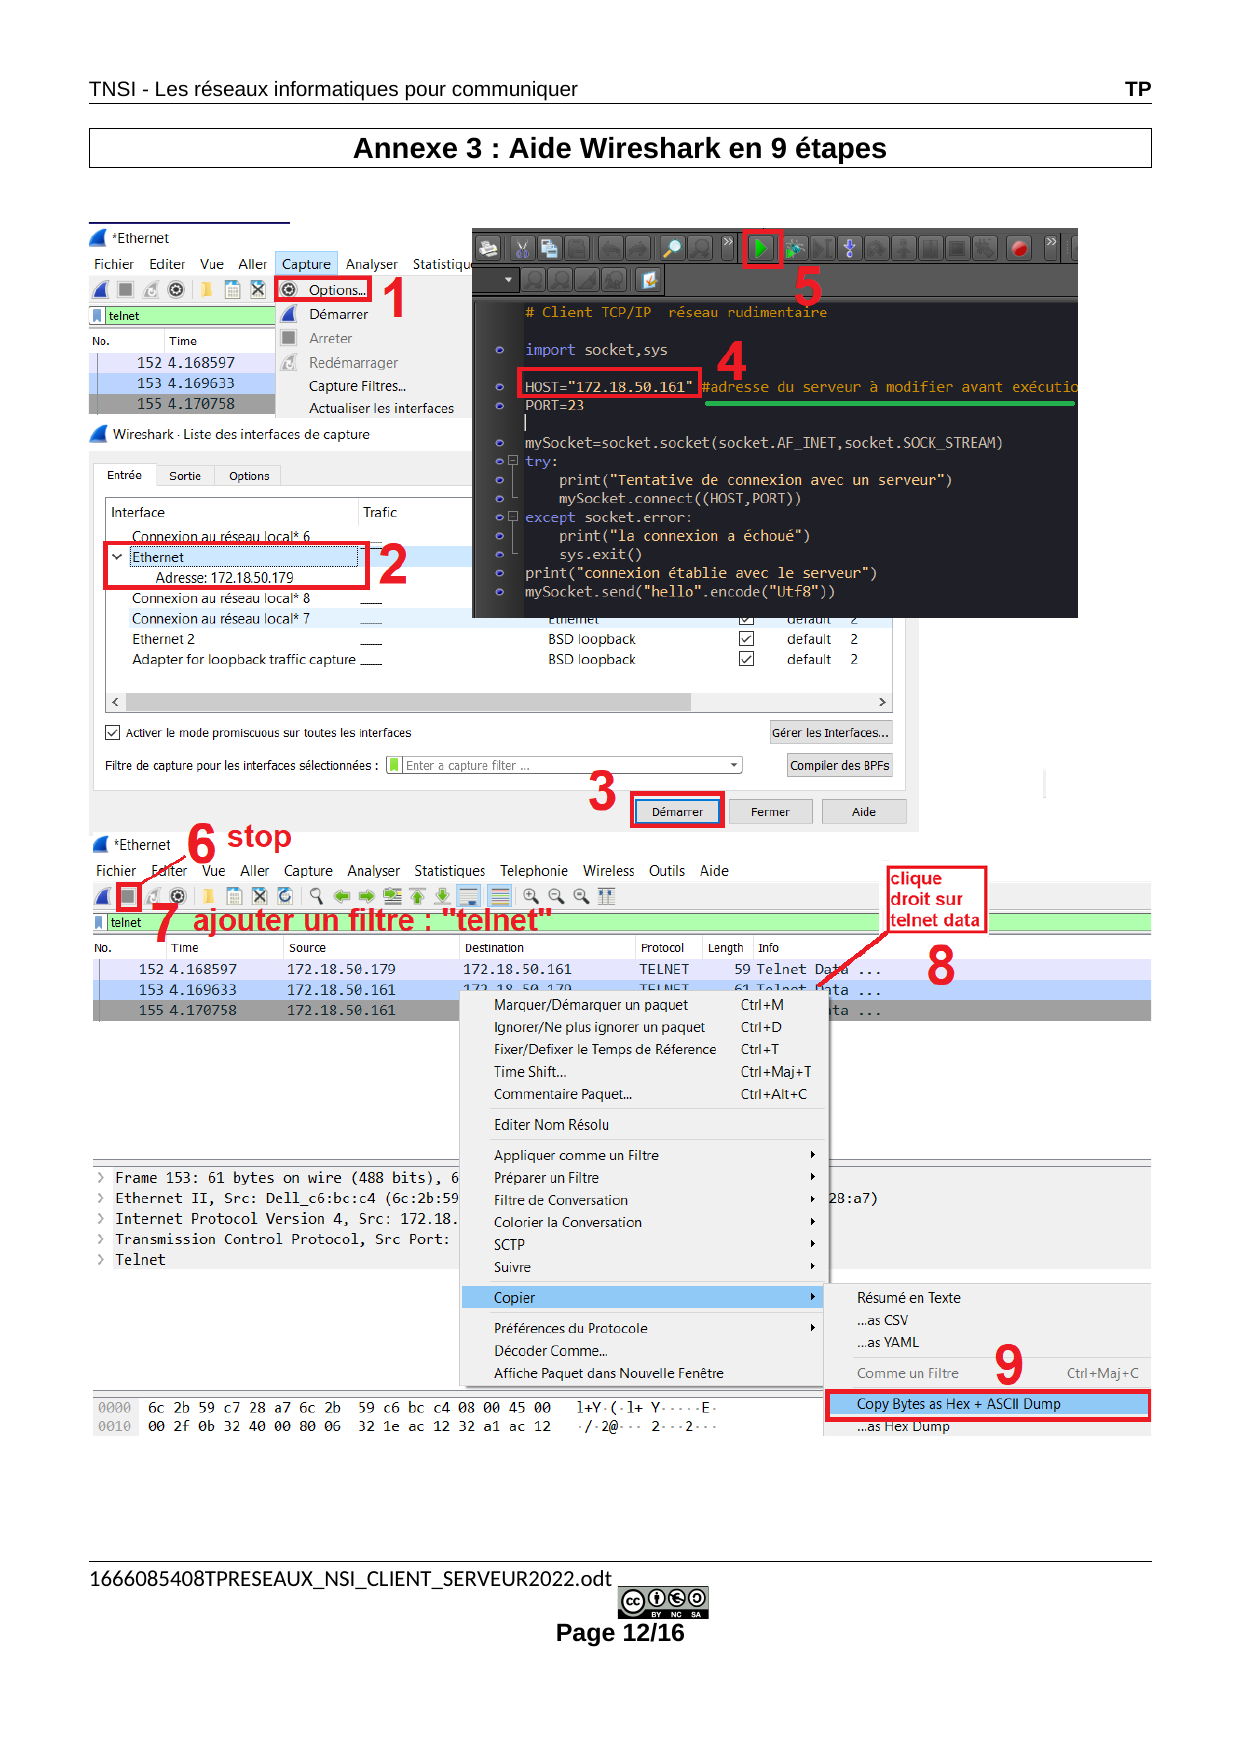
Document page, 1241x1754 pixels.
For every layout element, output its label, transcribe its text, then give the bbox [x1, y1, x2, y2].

text Annexe 3 : Aide Wireshark en 9 étapes [90, 129, 1151, 167]
